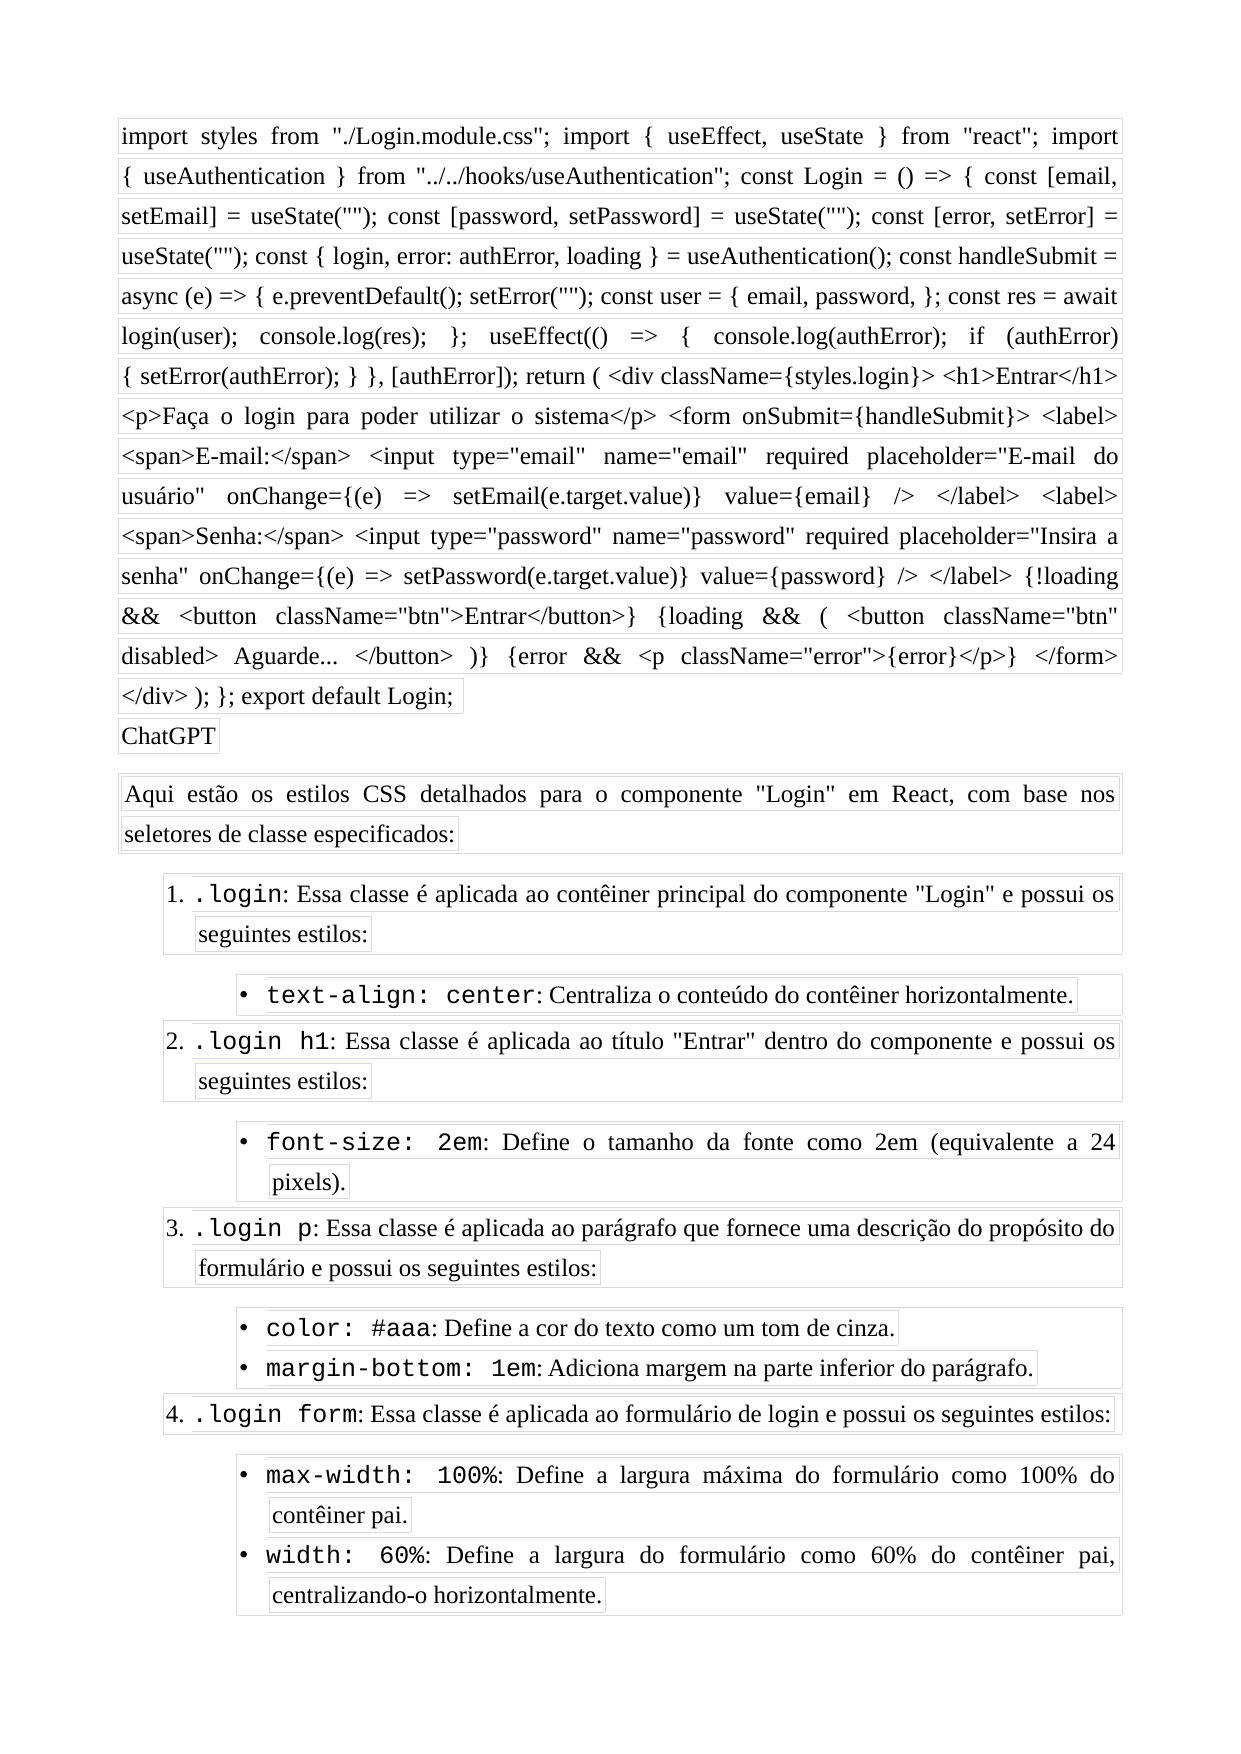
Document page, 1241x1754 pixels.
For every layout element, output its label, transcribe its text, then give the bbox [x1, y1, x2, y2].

text import styles from "./Login.module.css"; import { useEffect, useState } from "react"; import [119, 119, 1122, 153]
list color: #aaa: Define a cor do texto como um tom de cinza. [237, 1308, 1122, 1345]
text <span>E-mail:</span> <input type="email" name="email" required placeholder="E-mail do [119, 439, 1122, 473]
list .login: Essa classe é aplicada ao contêiner principal do componente "Login" e possui os seguintes estilos: [164, 874, 1122, 954]
list margin-bottom: 1em: Adiciona margem na parte inferior do parágrafo. [237, 1347, 1122, 1388]
list max-width: 100%: Define a largura máxima do formulário como 100% do contêiner pai. [237, 1455, 1122, 1532]
text <span>Senha:</span> <input type="password" name="password" required placeholder="Insira a [119, 519, 1122, 553]
list font-size: 2em: Define o tamanho da fonte como 2em (equivalente a 24 pixels). [237, 1122, 1122, 1201]
text { useAuthentication } from "../../hooks/useAuthentication"; const Login = () => { const [email, [119, 159, 1122, 193]
text usuário" onChange={(e) => setEmail(e.target.value)} value={email} /> </label> <label> [119, 479, 1122, 513]
text setEmail] = useState(""); const [password, setPassword] = useState(""); const [error, setError] = [119, 199, 1122, 233]
list .login p: Essa classe é aplicada ao parágrafo que fornece uma descrição do propósito do formulário e possui os seguintes estilos: [164, 1208, 1122, 1287]
text Aqui estão os estilos CSS detalhados para o componente "Login" em React, com base nos seletores de classe especificados: [119, 774, 1122, 853]
list text-align: center: Centraliza o conteúdo do contêiner horizontalmente. [237, 975, 1122, 1015]
text useState(""); const { login, error: authError, loading } = useAuthentication(); const handleSubmit = [119, 239, 1122, 273]
text async (e) => { e.preventDefault(); setError(""); const user = { email, password, }; const res = await [119, 279, 1122, 313]
text [220, 718, 1122, 753]
text ChatGPT [119, 719, 219, 753]
text <p>Faça o login para poder utilizar o sistema</p> <form onSubmit={handleSubmit}> <label> [119, 399, 1122, 433]
list .login h1: Essa classe é aplicada ao título "Entrar" dentro do componente e possui os seguintes estilos: [164, 1021, 1122, 1101]
text senha" onChange={(e) => setPassword(e.target.value)} value={password} /> </label> {!loading [119, 559, 1122, 593]
list width: 60%: Define a largura do formulário como 60% do contêiner pai, centralizando-o horizontalmente. [237, 1534, 1122, 1615]
text </div> ); }; export default Login; [118, 674, 1122, 713]
text login(user); console.log(res); }; useEffect(() => { console.log(authError); if (authError) [119, 319, 1122, 353]
text disabled> Aguarde... </button> )} {error && <p className="error">{error}</p>} </form> [119, 639, 1122, 673]
text && <button className="btn">Entrar</button>} {loading && ( <button className="btn" [119, 599, 1122, 633]
text { setError(authError); } }, [authError]); return ( <div className={styles.login}> <h1>Entrar</h1> [119, 359, 1122, 393]
list .login form: Essa classe é aplicada ao formulário de login e possui os seguintes estilos: [164, 1394, 1122, 1434]
